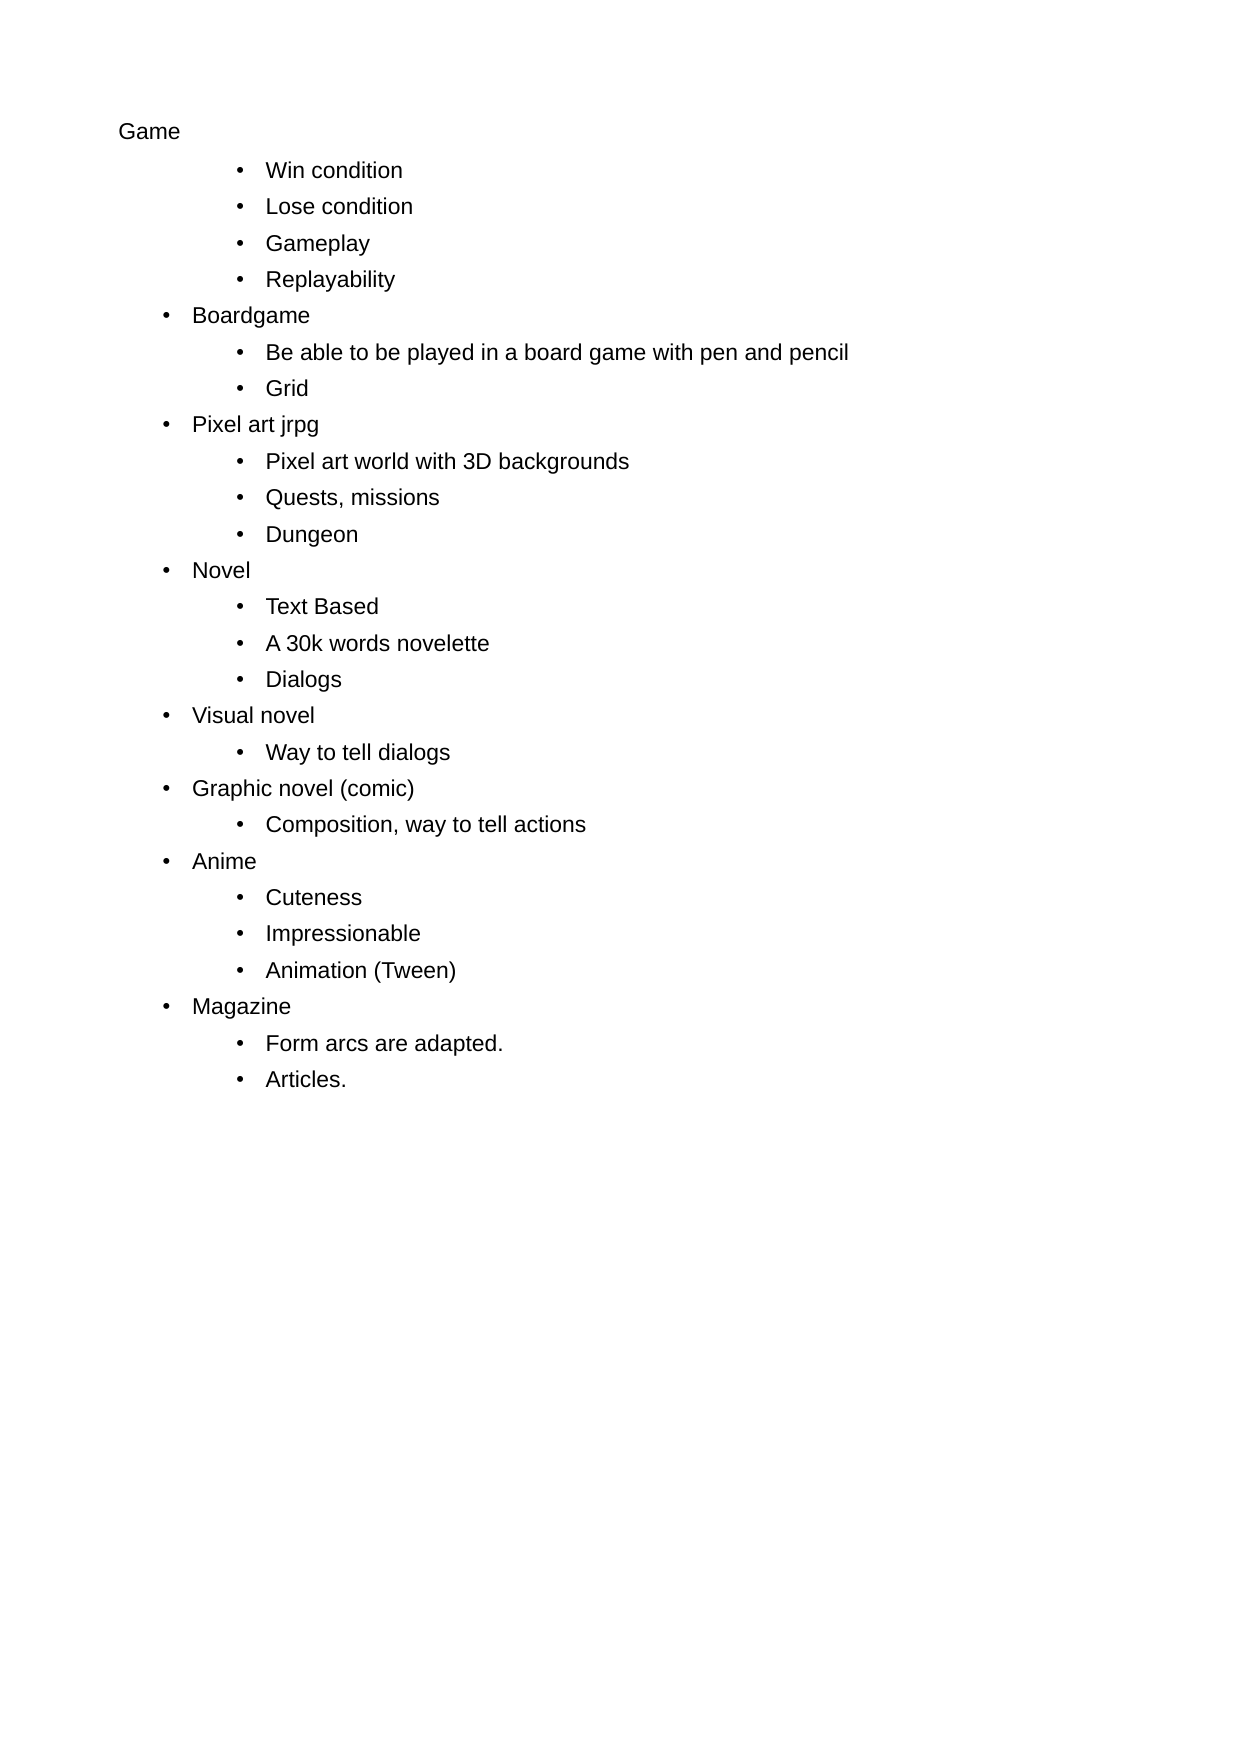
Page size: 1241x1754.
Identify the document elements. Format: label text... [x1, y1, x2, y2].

list Impressionable [236, 920, 1122, 947]
list Boardgame [162, 302, 1122, 329]
list Win condition [236, 157, 1122, 183]
list Pixel art jrpg [162, 411, 1122, 438]
list Be able to be played in a board game with pen and pencil [236, 339, 1122, 365]
list Visual novel [162, 702, 1122, 729]
list Composition, way to tell actions [236, 811, 1122, 838]
list Replayability [236, 266, 1122, 292]
list Quests, missions [236, 484, 1122, 511]
text Game [118, 118, 1122, 144]
list Pixel art world with 3D backgrounds [236, 448, 1122, 474]
list Graphic novel (comic) [162, 775, 1122, 801]
list Dungeon [236, 521, 1122, 547]
list Animation (Tween) [236, 957, 1122, 983]
list Articles. [236, 1066, 1122, 1092]
list Novel [162, 557, 1122, 583]
list Anime [162, 848, 1122, 874]
list Gameplay [236, 230, 1122, 256]
list Grid [236, 375, 1122, 401]
list Lose condition [236, 193, 1122, 220]
list Way to tell dialogs [236, 739, 1122, 765]
list Magazine [162, 993, 1122, 1019]
list A 30k words novelette [236, 629, 1122, 656]
list Dialogs [236, 666, 1122, 692]
list Form arcs are adapted. [236, 1029, 1122, 1056]
list Cuteness [236, 884, 1122, 910]
list Text Based [236, 593, 1122, 619]
